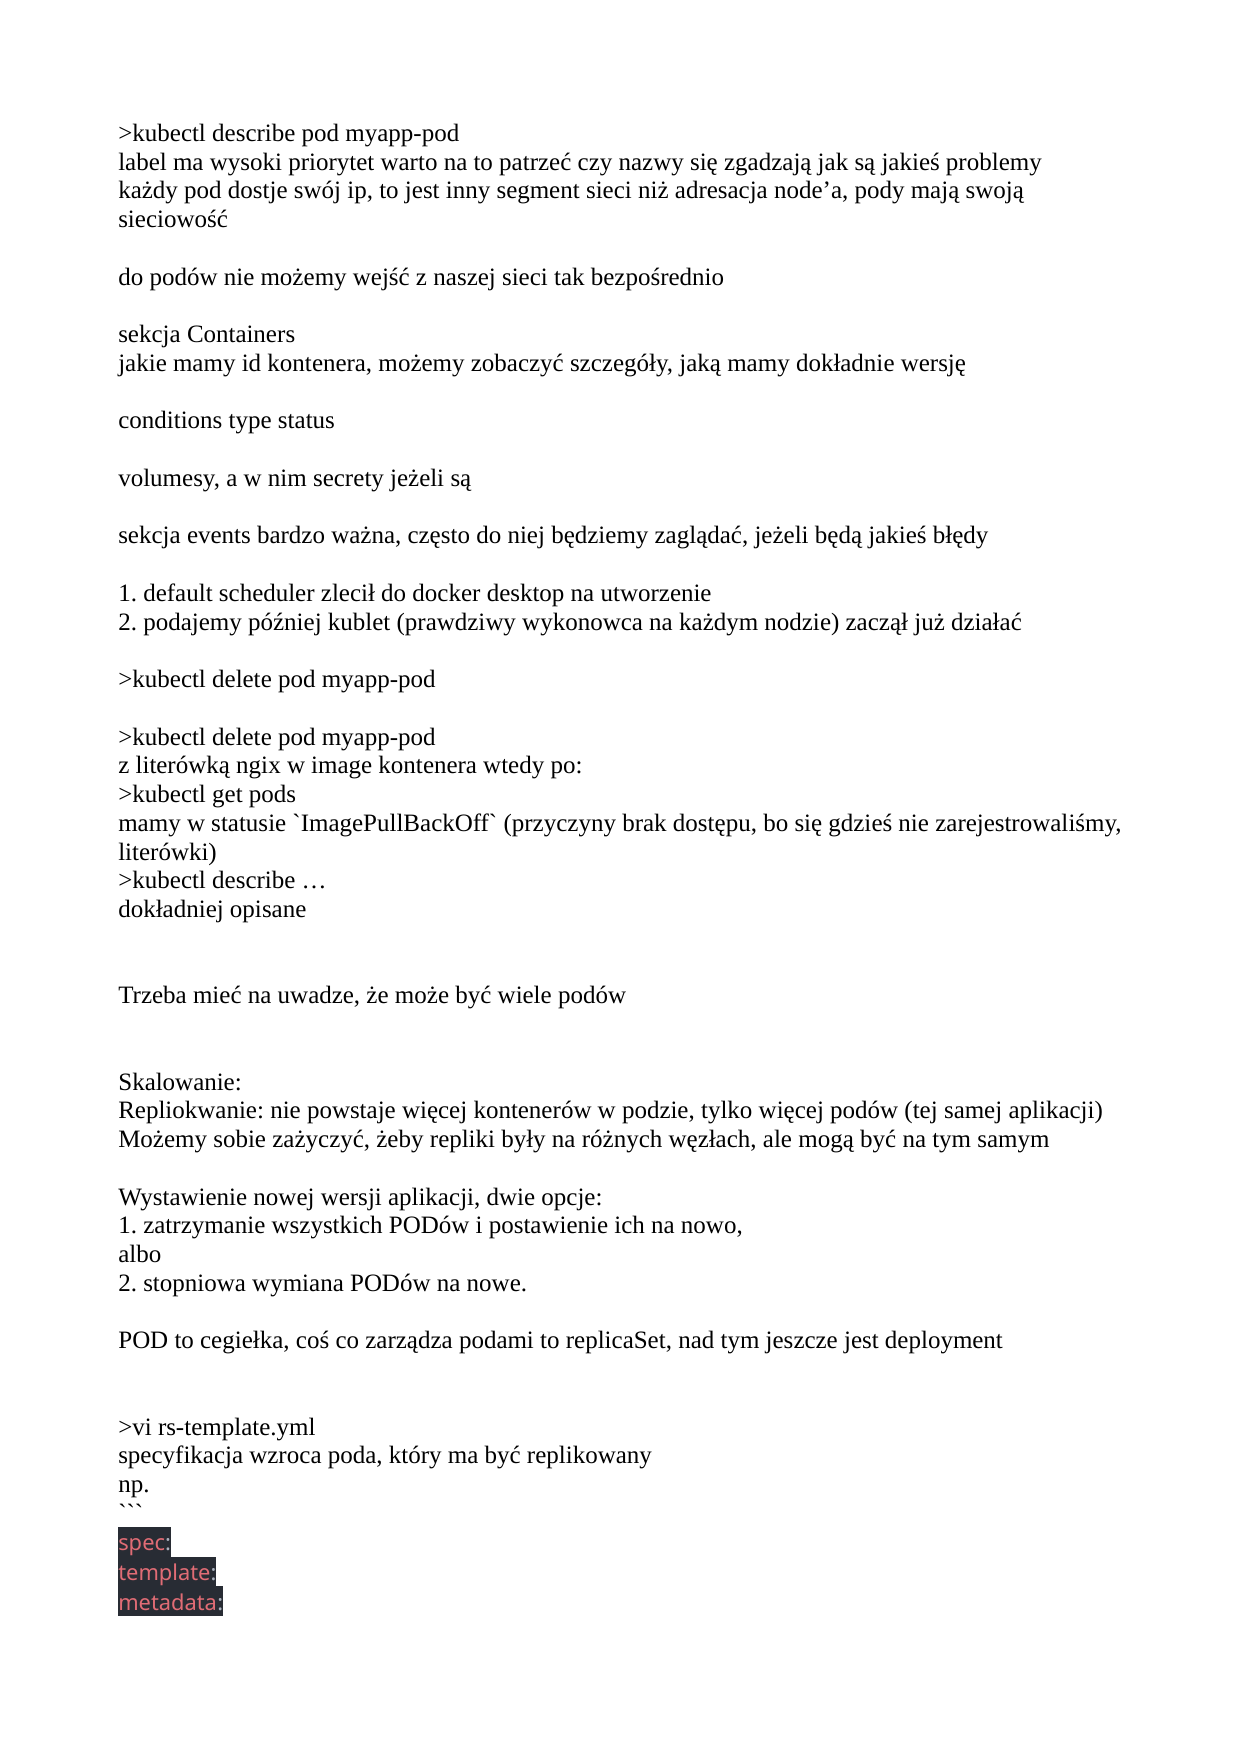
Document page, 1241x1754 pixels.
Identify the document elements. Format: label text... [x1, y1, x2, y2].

text Możemy sobie zażyczyć, żeby repliki były na różnych węzłach, ale mogą być na tym samym [118, 1124, 1122, 1153]
text sekcja events bardzo ważna, często do niej będziemy zaglądać, jeżeli będą jakieś błędy [118, 521, 1122, 549]
text Wystawienie nowej wersji aplikacji, dwie opcje: [118, 1182, 1122, 1211]
text 1. zatrzymanie wszystkich PODów i postawienie ich na nowo, [118, 1211, 1122, 1239]
text 2. podajemy później kublet (prawdziwy wykonowca na każdym nodzie) zaczął już działać [118, 607, 1122, 636]
text >vi rs-template.yml [118, 1412, 1122, 1441]
text z literówką ngix w image kontenera wtedy po: [118, 751, 1122, 779]
text 1. default scheduler zlecił do docker desktop na utworzenie [118, 578, 1122, 607]
text każdy pod dostje swój ip, to jest inny segment sieci niż adresacja node’a, pody mają swoją sieciowość [118, 176, 1122, 233]
text Trzeba mieć na uwadze, że może być wiele podów [118, 981, 1122, 1009]
text template: [118, 1557, 1122, 1586]
text jakie mamy id kontenera, możemy zobaczyć szczegóły, jaką mamy dokładnie wersję [118, 348, 1122, 377]
text dokładniej opisane [118, 894, 1122, 923]
text sekcja Containers [118, 319, 1122, 348]
text >kubectl delete pod myapp-pod [118, 664, 1122, 693]
text metadata: [118, 1586, 1122, 1616]
text Skalowanie: [118, 1067, 1122, 1096]
text POD to cegiełka, coś co zarządza podami to replicaSet, nad tym jeszcze jest deployment [118, 1326, 1122, 1354]
text do podów nie możemy wejść z naszej sieci tak bezpośrednio [118, 262, 1122, 291]
text mamy w statusie `ImagePullBackOff` (przyczyny brak dostępu, bo się gdzieś nie zarejestrowaliśmy, literówki) [118, 808, 1122, 866]
text conditions type status [118, 406, 1122, 434]
text np. [118, 1469, 1122, 1498]
text volumesy, a w nim secrety jeżeli są [118, 463, 1122, 492]
text albo [118, 1239, 1122, 1268]
text Repliokwanie: nie powstaje więcej kontenerów w podzie, tylko więcej podów (tej samej aplikacji) [118, 1096, 1122, 1124]
text >kubectl describe pod myapp-pod [118, 118, 1122, 147]
text >kubectl delete pod myapp-pod [118, 722, 1122, 751]
text ``` [118, 1498, 1122, 1527]
text specyfikacja wzroca poda, który ma być replikowany [118, 1441, 1122, 1469]
text >kubectl describe … [118, 866, 1122, 894]
text >kubectl get pods [118, 779, 1122, 808]
text label ma wysoki priorytet warto na to patrzeć czy nazwy się zgadzają jak są jakieś problemy [118, 147, 1122, 176]
text spec: [118, 1527, 1122, 1557]
text 2. stopniowa wymiana PODów na nowe. [118, 1268, 1122, 1297]
